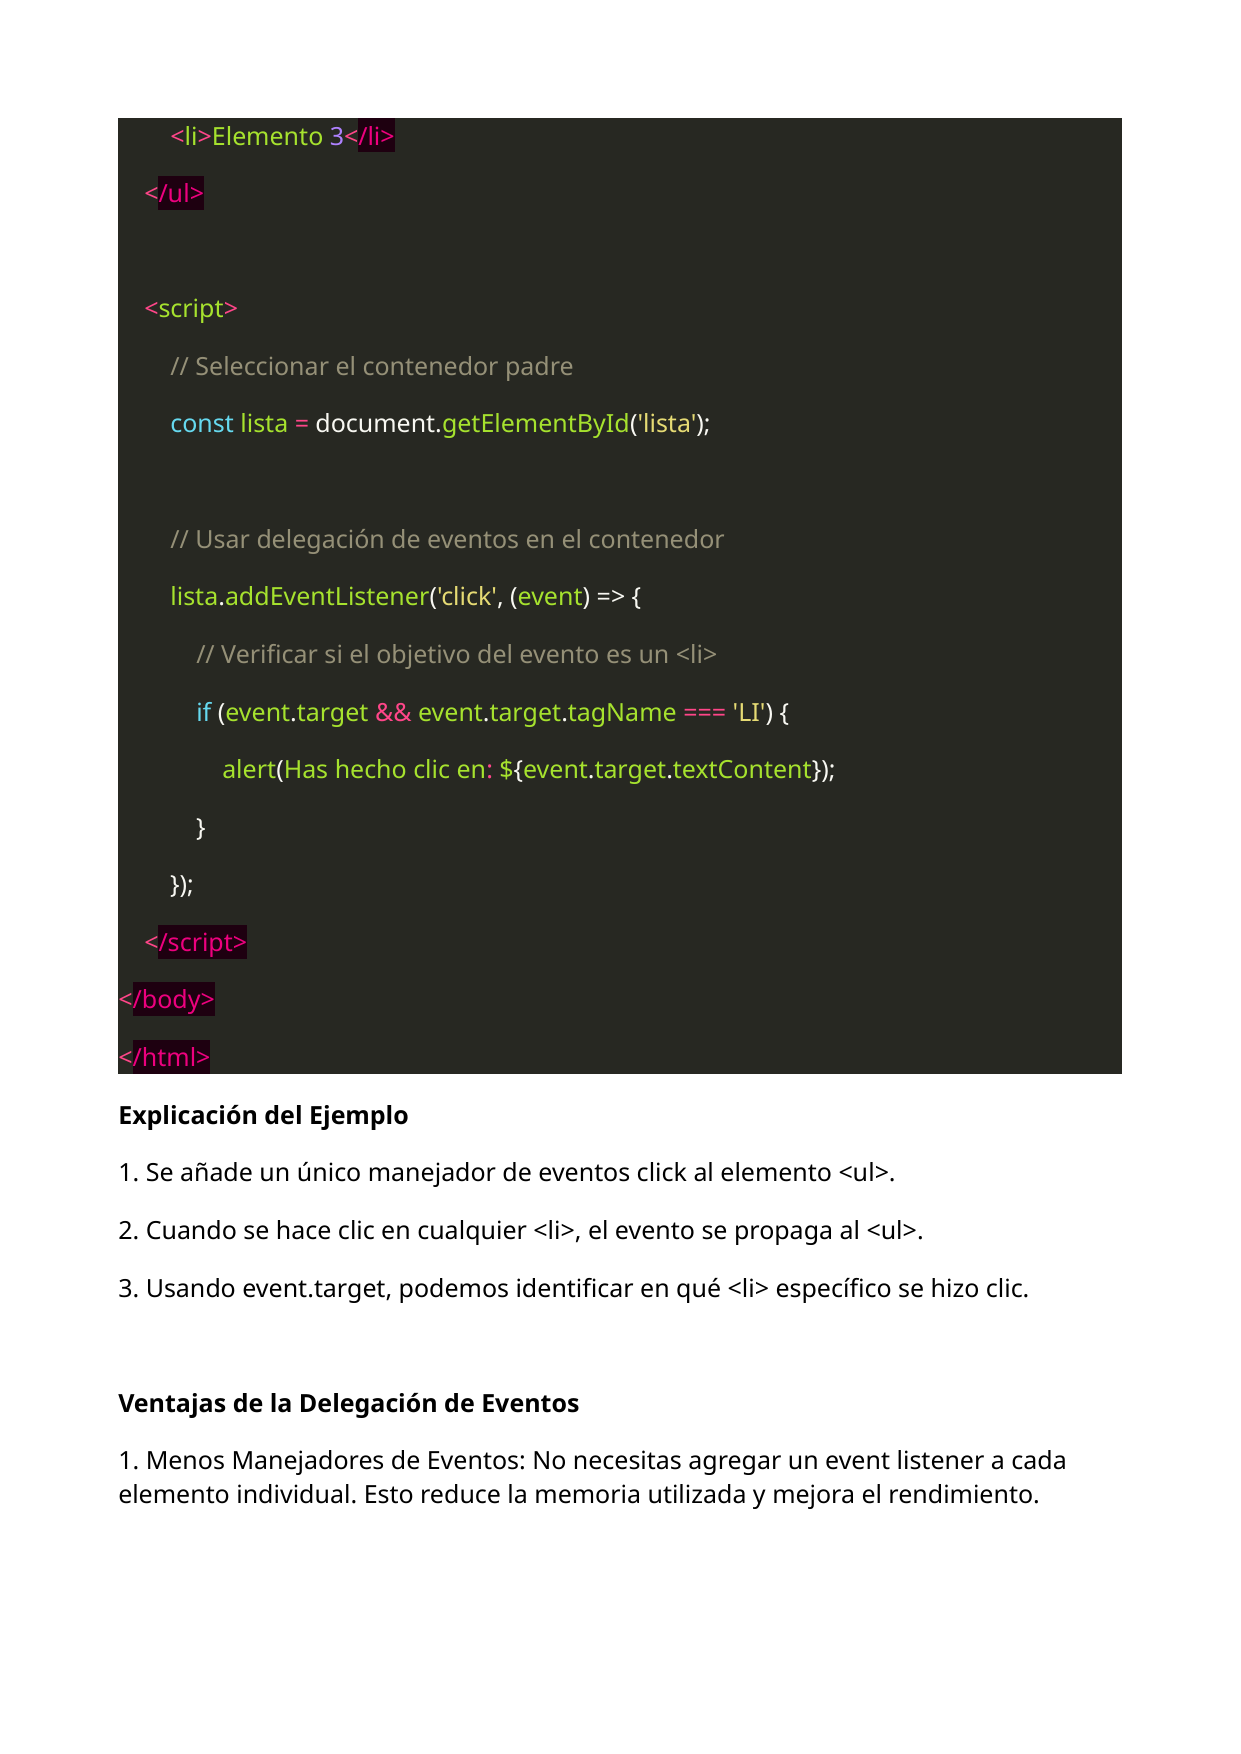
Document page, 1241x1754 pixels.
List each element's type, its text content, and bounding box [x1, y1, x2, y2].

text <script> [118, 291, 1122, 325]
text 3. Usando event.target, podemos identificar en qué <li> específico se hizo clic. [118, 1270, 1122, 1304]
text 1. Menos Manejadores de Eventos: No necesitas agregar un event listener a cada elemento individual. Esto reduce la memoria utilizada y mejora el rendimiento. [118, 1443, 1122, 1511]
text // Usar delegación de eventos en el contenedor [118, 521, 1122, 555]
text 1. Se añade un único manejador de eventos click al elemento <ul>. [118, 1155, 1122, 1189]
text <li>Elemento 3</li> [118, 118, 1122, 152]
text 2. Cuando se hace clic en cualquier <li>, el evento se propaga al <ul>. [118, 1213, 1122, 1247]
text </ul> [118, 176, 1122, 210]
text alert(Has hecho clic en: ${event.target.textContent}); [118, 752, 1122, 786]
text const lista = document.getElementById('lista'); [118, 406, 1122, 440]
text </body> [118, 982, 1122, 1016]
text Explicación del Ejemplo [118, 1097, 1122, 1131]
text // Verificar si el objetivo del evento es un <li> [118, 637, 1122, 671]
text </html> [118, 1040, 1122, 1074]
text } [118, 809, 1122, 843]
text // Seleccionar el contenedor padre [118, 348, 1122, 383]
text lista.addEventListener('click', (event) => { [118, 579, 1122, 613]
text </script> [118, 924, 1122, 959]
text }); [118, 867, 1122, 901]
text Ventajas de la Delegación de Eventos [118, 1385, 1122, 1419]
text if (event.target && event.target.tagName === 'LI') { [118, 694, 1122, 728]
